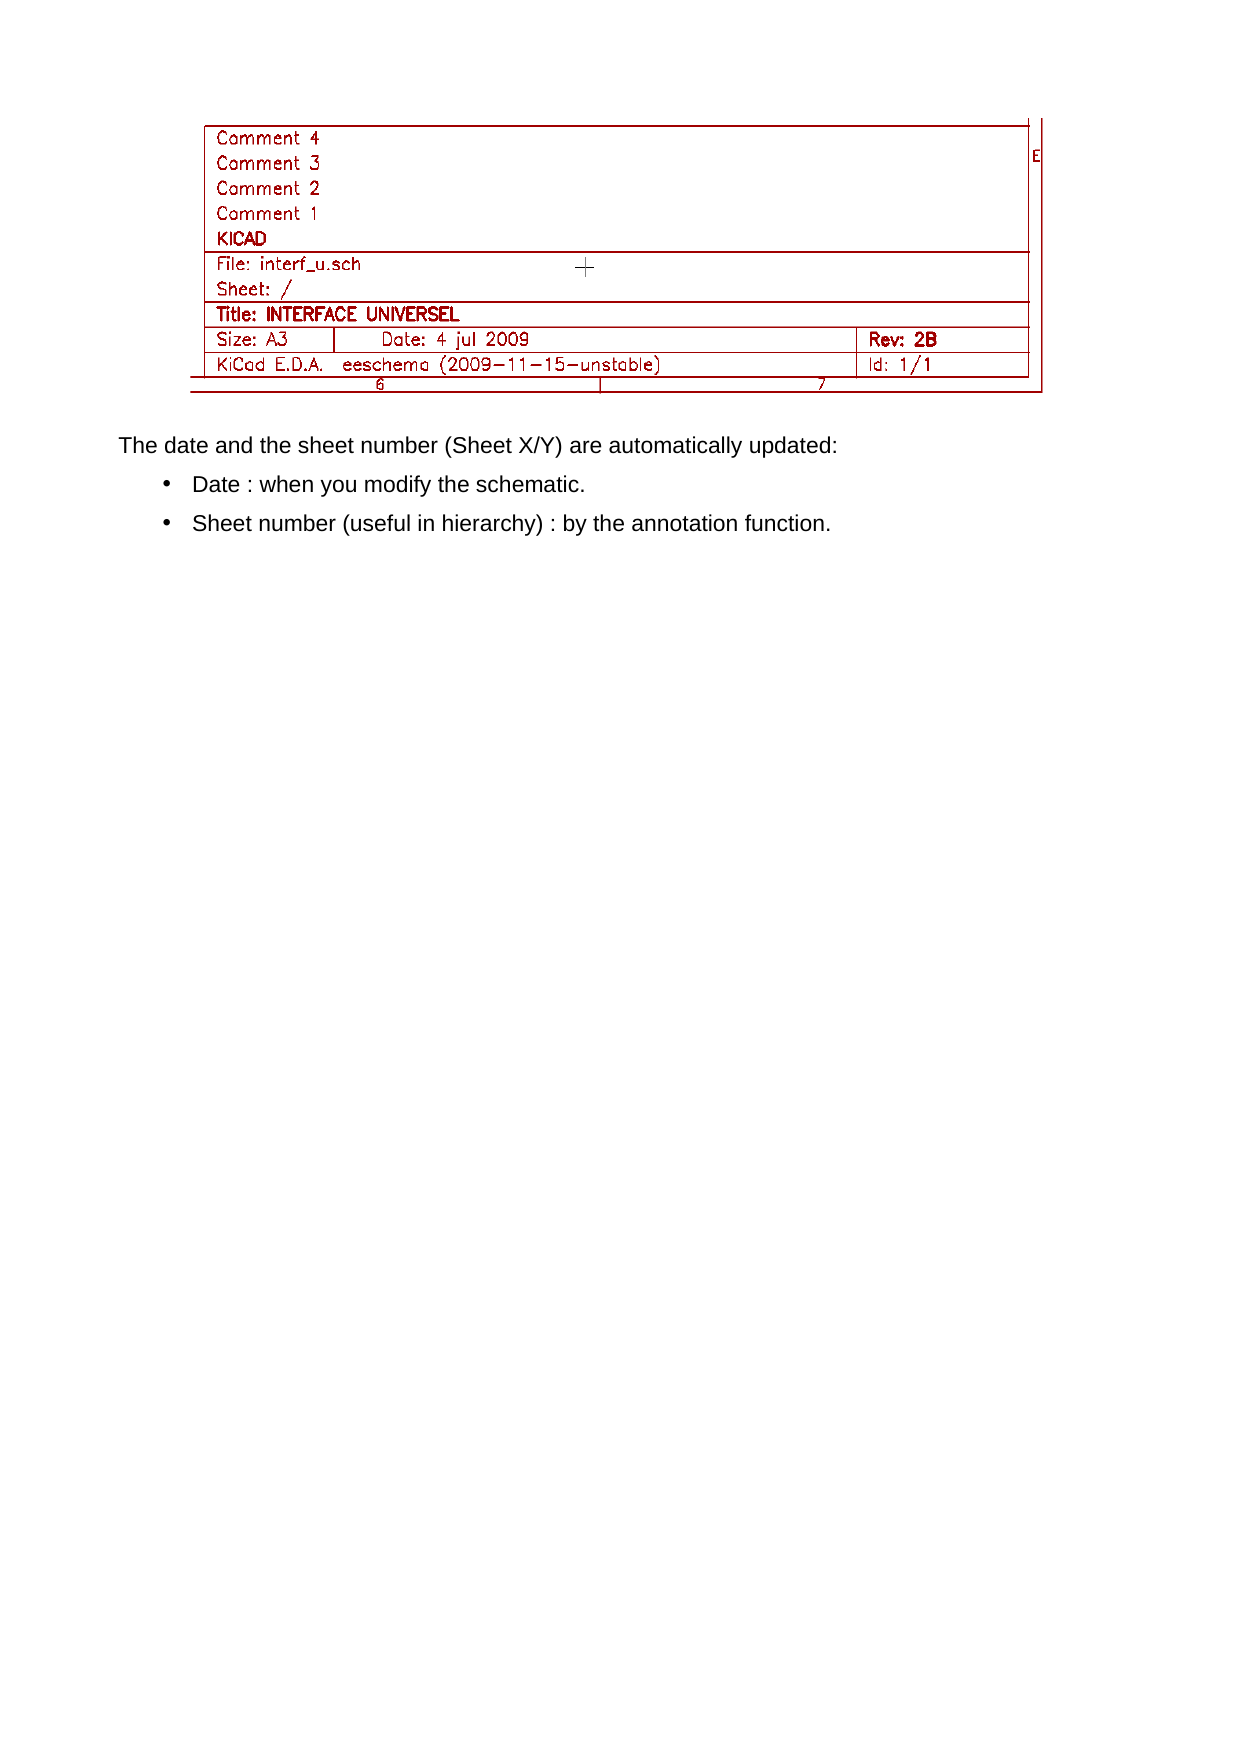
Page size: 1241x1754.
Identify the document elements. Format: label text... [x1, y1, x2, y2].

text The date and the sheet number (Sheet X/Y) are automatically updated: [118, 432, 1122, 458]
list Sheet number (useful in hierarchy) : by the annotation function. [162, 510, 1122, 537]
list Date : when you modify the schematic. [162, 471, 1122, 498]
picture [190, 118, 1050, 394]
